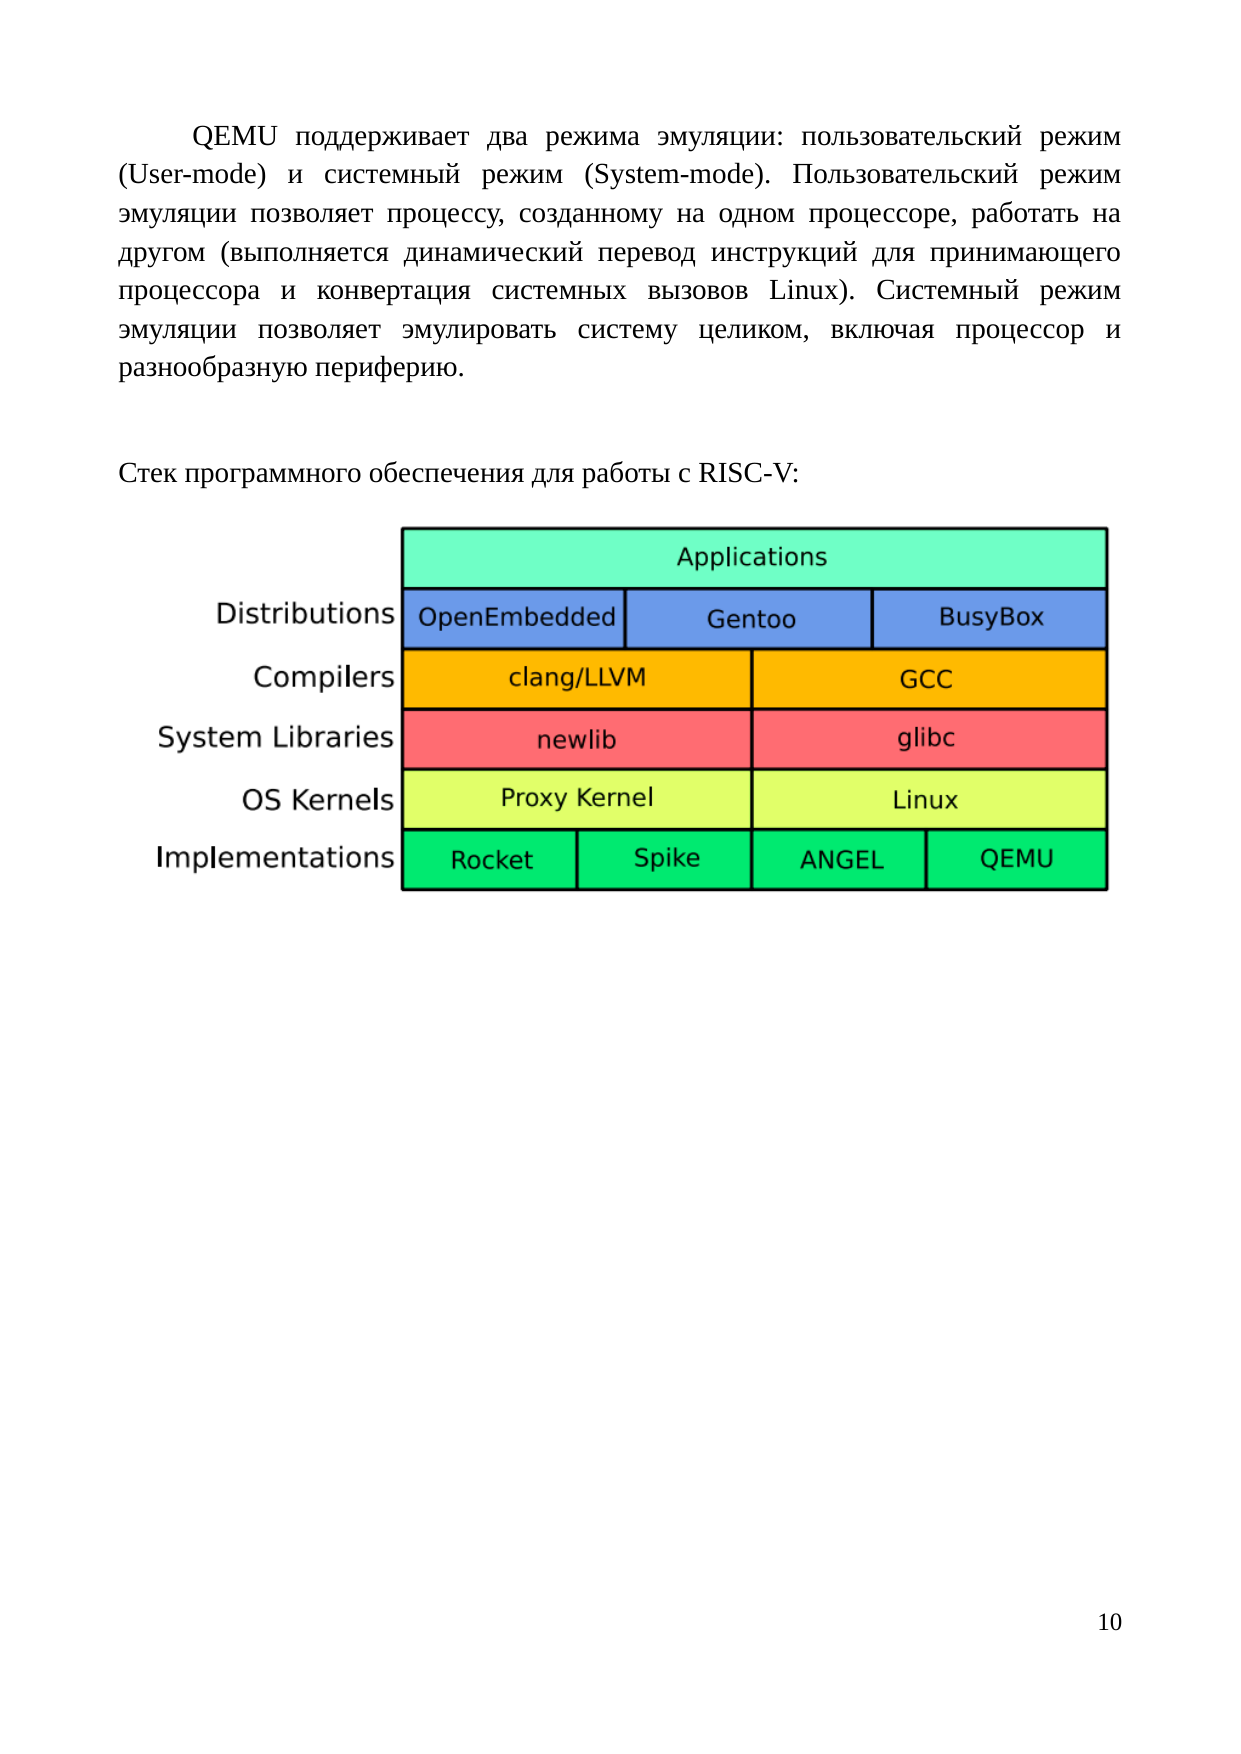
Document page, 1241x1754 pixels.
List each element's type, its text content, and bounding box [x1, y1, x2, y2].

text QEMU поддерживает два режима эмуляции: пользовательский режим (User-mode) и системный режим (System-mode). Пользовательский режим эмуляции позволяет процессу, созданному на одном процессоре, работать на другом (выполняется динамический перевод инструкций для принимающего процессора и конвертация системных вызовов Linux). Системный режим эмуляции позволяет эмулировать систему целиком, включая процессор и разнообразную периферию. [118, 118, 1122, 383]
text Стек программного обеспечения для работы с RISC-V: [118, 456, 1122, 489]
picture [118, 508, 1123, 901]
